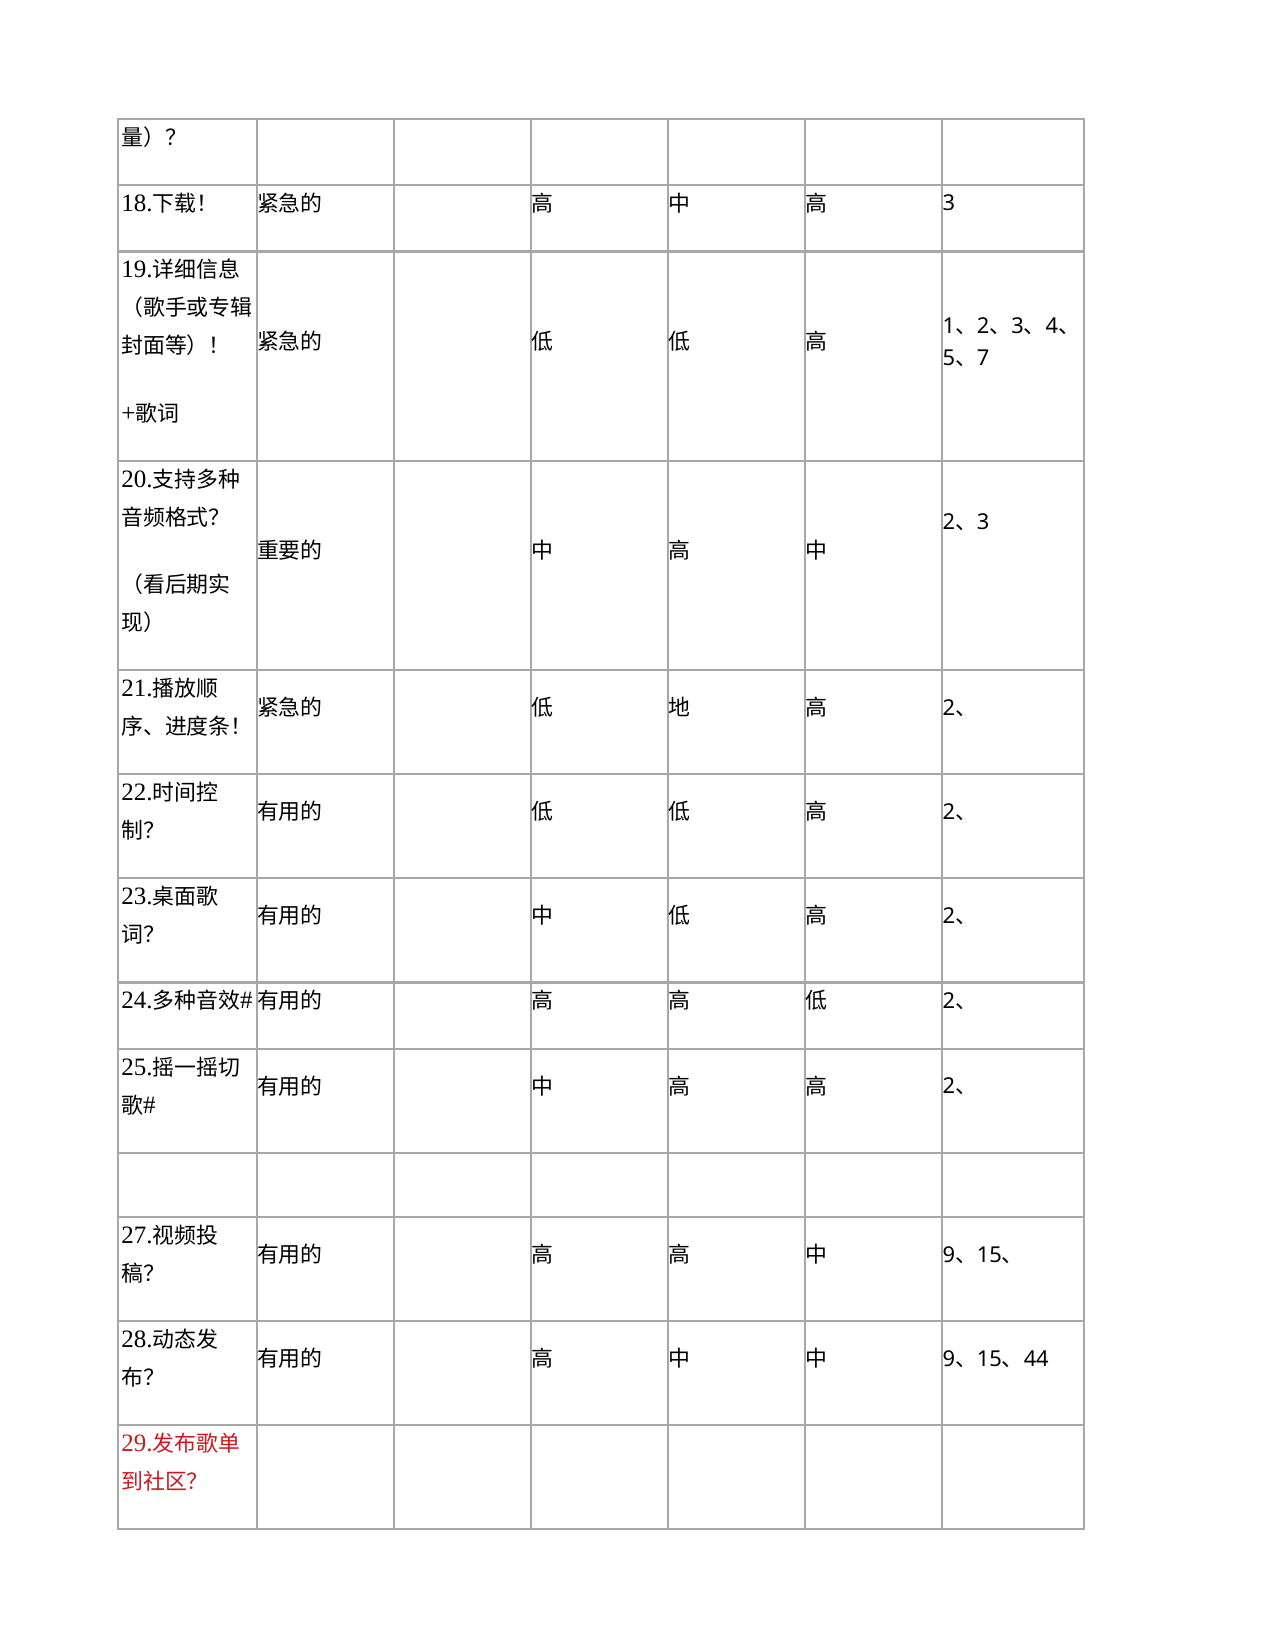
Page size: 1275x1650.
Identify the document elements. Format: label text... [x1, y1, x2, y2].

table_cell 高 [669, 1050, 804, 1152]
table_cell [119, 1154, 256, 1216]
table_cell 21.播放顺序、进度条！ [119, 671, 256, 773]
table_cell 2、3 [943, 462, 1083, 669]
table_cell 中 [532, 462, 667, 669]
table_cell 19.详细信息（歌手或专辑封面等）！ +歌词 [119, 253, 256, 460]
table_cell 低 [532, 671, 667, 773]
table_cell [395, 1322, 530, 1424]
table_cell 2、 [943, 879, 1083, 981]
table_cell [395, 775, 530, 877]
table_cell 1、2、3、4、5、7 [943, 253, 1083, 460]
table_cell 低 [669, 879, 804, 981]
table_cell 低 [669, 775, 804, 877]
table_cell 中 [806, 462, 941, 669]
table_cell 有用的 [258, 879, 393, 981]
table_cell [258, 1426, 393, 1528]
table_cell [669, 1426, 804, 1528]
table_cell 22.时间控制？ [119, 775, 256, 877]
table_cell 重要的 [258, 462, 393, 669]
table_cell [395, 120, 530, 184]
table_cell 紧急的 [258, 253, 393, 460]
table_cell 低 [532, 775, 667, 877]
table_cell [395, 253, 530, 460]
table_cell [395, 1050, 530, 1152]
table_cell 28.动态发布？ [119, 1322, 256, 1424]
table_cell 9、15、44 [943, 1322, 1083, 1424]
table_cell [669, 1154, 804, 1216]
table_cell 高 [806, 253, 941, 460]
table_cell 中 [669, 186, 804, 250]
table_cell 27.视频投稿？ [119, 1218, 256, 1320]
table_cell [395, 1218, 530, 1320]
table_cell 地 [669, 671, 804, 773]
table_cell 高 [669, 1218, 804, 1320]
table_cell [395, 984, 530, 1048]
table_cell 高 [806, 879, 941, 981]
table_cell 有用的 [258, 1050, 393, 1152]
table_cell [395, 1154, 530, 1216]
table_cell 2、 [943, 671, 1083, 773]
table_cell [943, 1154, 1083, 1216]
table_cell 中 [532, 1050, 667, 1152]
table_cell [943, 1426, 1083, 1528]
table_cell [258, 1154, 393, 1216]
table_cell 中 [806, 1322, 941, 1424]
table_cell 25.摇一摇切歌# [119, 1050, 256, 1152]
table_cell 量）？ [119, 120, 256, 184]
table_cell [943, 120, 1083, 184]
table_cell 24.多种音效# [119, 984, 256, 1048]
table_cell 2、 [943, 1050, 1083, 1152]
table_cell 高 [532, 1218, 667, 1320]
table_cell 中 [532, 879, 667, 981]
table_cell 高 [532, 1322, 667, 1424]
table_cell 中 [806, 1218, 941, 1320]
table_cell 3 [943, 186, 1083, 250]
table_cell [532, 1426, 667, 1528]
table_cell 有用的 [258, 1218, 393, 1320]
table_cell 有用的 [258, 1322, 393, 1424]
table_cell [532, 1154, 667, 1216]
table_cell 20.支持多种音频格式？ （看后期实现） [119, 462, 256, 669]
table_cell 有用的 [258, 775, 393, 877]
table_cell [258, 120, 393, 184]
table_cell [669, 120, 804, 184]
table_cell 高 [806, 775, 941, 877]
table_cell [532, 120, 667, 184]
table_cell 中 [669, 1322, 804, 1424]
table_cell 高 [532, 984, 667, 1048]
table_cell 紧急的 [258, 671, 393, 773]
table_cell [806, 120, 941, 184]
table_cell [806, 1154, 941, 1216]
table_cell 18.下载！ [119, 186, 256, 250]
table_cell [395, 1426, 530, 1528]
table_cell 低 [532, 253, 667, 460]
table_cell [806, 1426, 941, 1528]
table_cell 有用的 [258, 984, 393, 1048]
table_cell 紧急的 [258, 186, 393, 250]
table_cell [395, 186, 530, 250]
table_cell [395, 879, 530, 981]
table_cell [395, 462, 530, 669]
table_cell 高 [669, 462, 804, 669]
table_cell 高 [806, 1050, 941, 1152]
table_cell [395, 671, 530, 773]
table_cell 29.发布歌单到社区？ [119, 1426, 256, 1528]
table_cell 高 [806, 671, 941, 773]
table_cell 高 [532, 186, 667, 250]
table_cell 高 [806, 186, 941, 250]
table_cell 低 [669, 253, 804, 460]
table_cell 23.桌面歌词？ [119, 879, 256, 981]
table_cell 高 [669, 984, 804, 1048]
table_cell 9、15、 [943, 1218, 1083, 1320]
table_cell 2、 [943, 775, 1083, 877]
table_cell 低 [806, 984, 941, 1048]
table_cell 2、 [943, 984, 1083, 1048]
